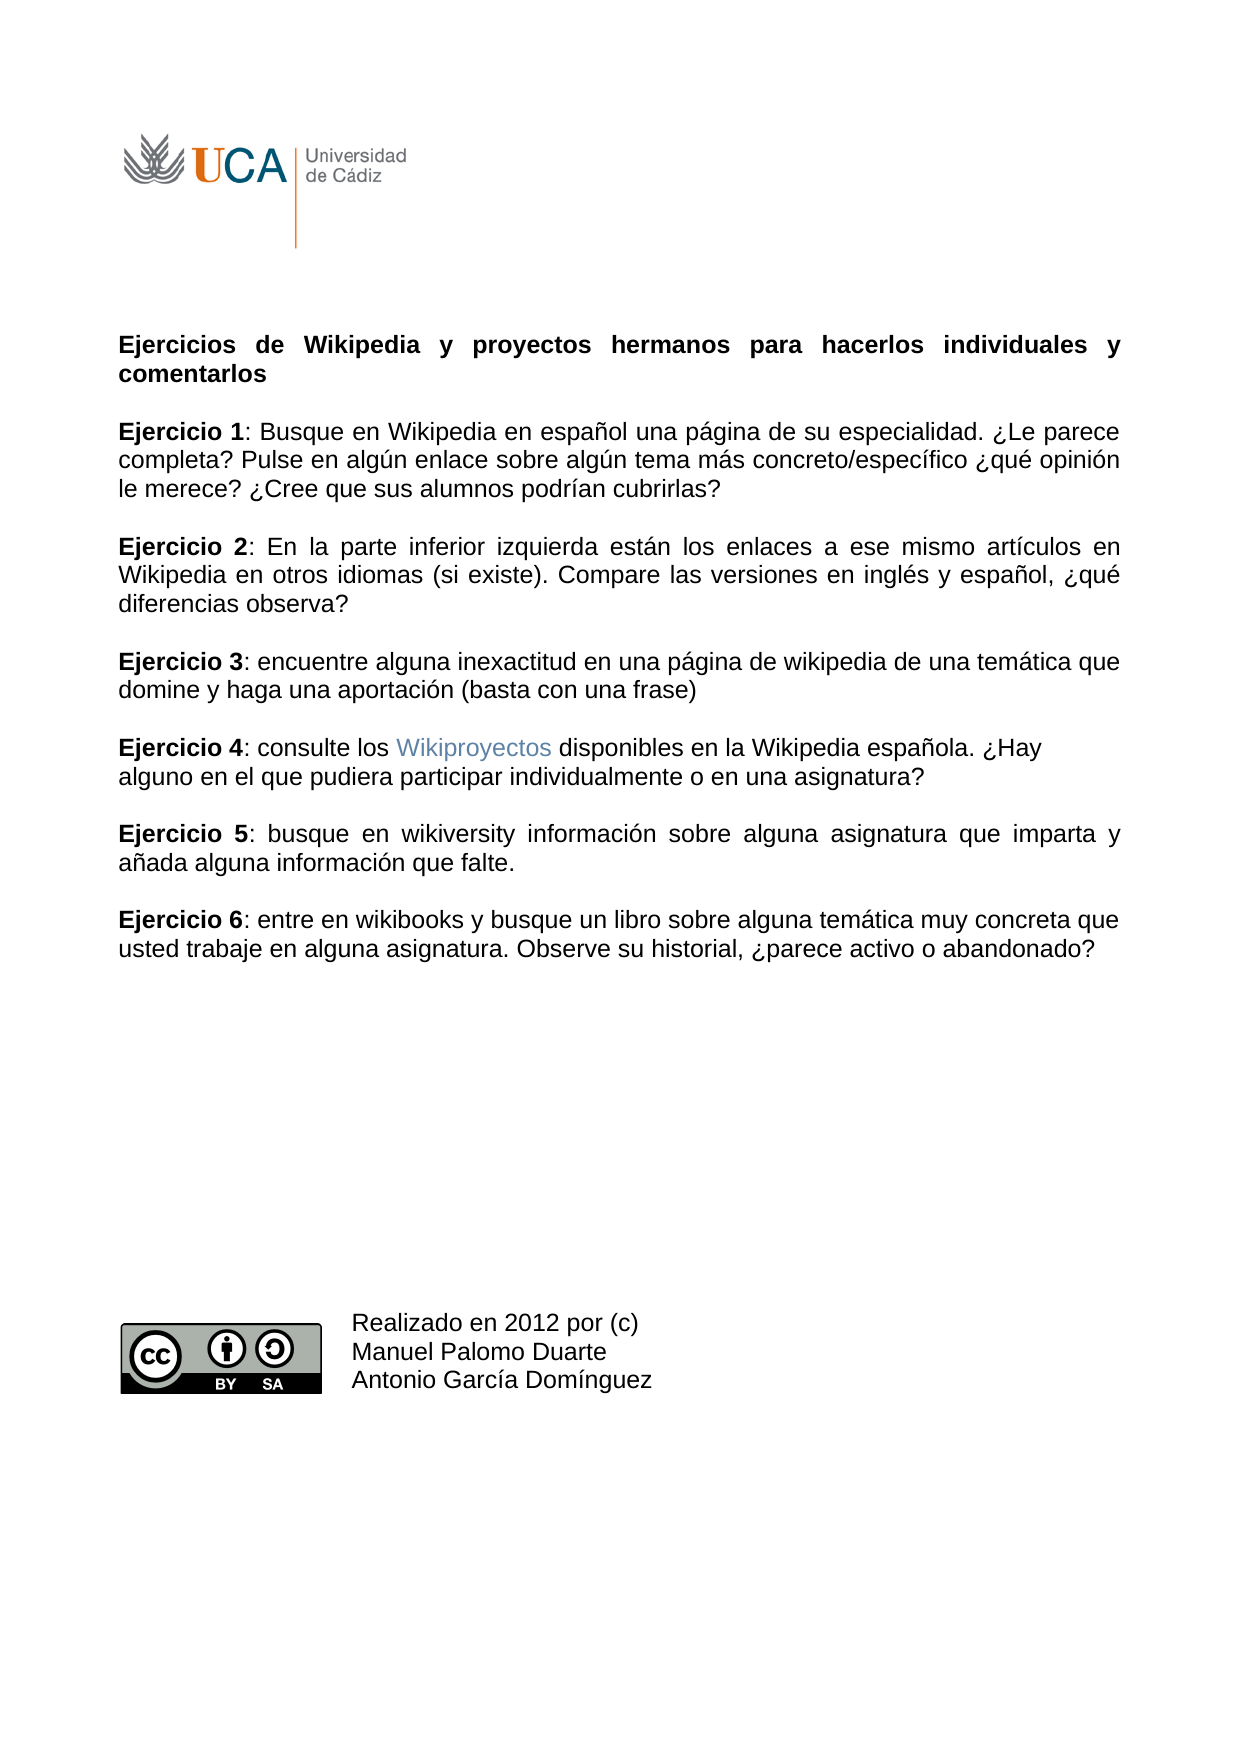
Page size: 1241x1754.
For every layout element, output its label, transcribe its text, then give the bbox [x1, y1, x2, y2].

text Ejercicio 2: En la parte inferior izquierda están los enlaces a ese mismo artículos en Wikipedia en otros idiomas (si existe). Compare las versiones en inglés y español, ¿qué diferencias observa? [118, 531, 1122, 618]
text Manuel Palomo Duarte [322, 1336, 1122, 1365]
picture [120, 1323, 322, 1394]
picture [121, 128, 411, 255]
text Ejercicio 3: encuentre alguna inexactitud en una página de wikipedia de una temática que domine y haga una aportación (basta con una frase) [118, 646, 1122, 704]
text Ejercicio 1: Busque en Wikipedia en español una página de su especialidad. ¿Le parece completa? Pulse en algún enlace sobre algún tema más concreto/específico ¿qué opinión le merece? ¿Cree que sus alumnos podrían cubrirlas? [118, 416, 1122, 503]
text Ejercicio 4: consulte los Wikiproyectos disponibles en la Wikipedia española. ¿Hay alguno en el que pudiera participar individualmente o en una asignatura? [118, 733, 1122, 790]
text Ejercicio 5: busque en wikiversity información sobre alguna asignatura que imparta y añada alguna información que falte. [118, 819, 1122, 876]
text Antonio García Domínguez [322, 1365, 1122, 1394]
text Ejercicios de Wikipedia y proyectos hermanos para hacerlos individuales y comentarlos [118, 330, 1122, 388]
text Ejercicio 6: entre en wikibooks y busque un libro sobre alguna temática muy concreta que usted trabaje en alguna asignatura. Observe su historial, ¿parece activo o abandonado? [118, 905, 1122, 963]
text Realizado en 2012 por (c) [118, 1308, 1122, 1336]
